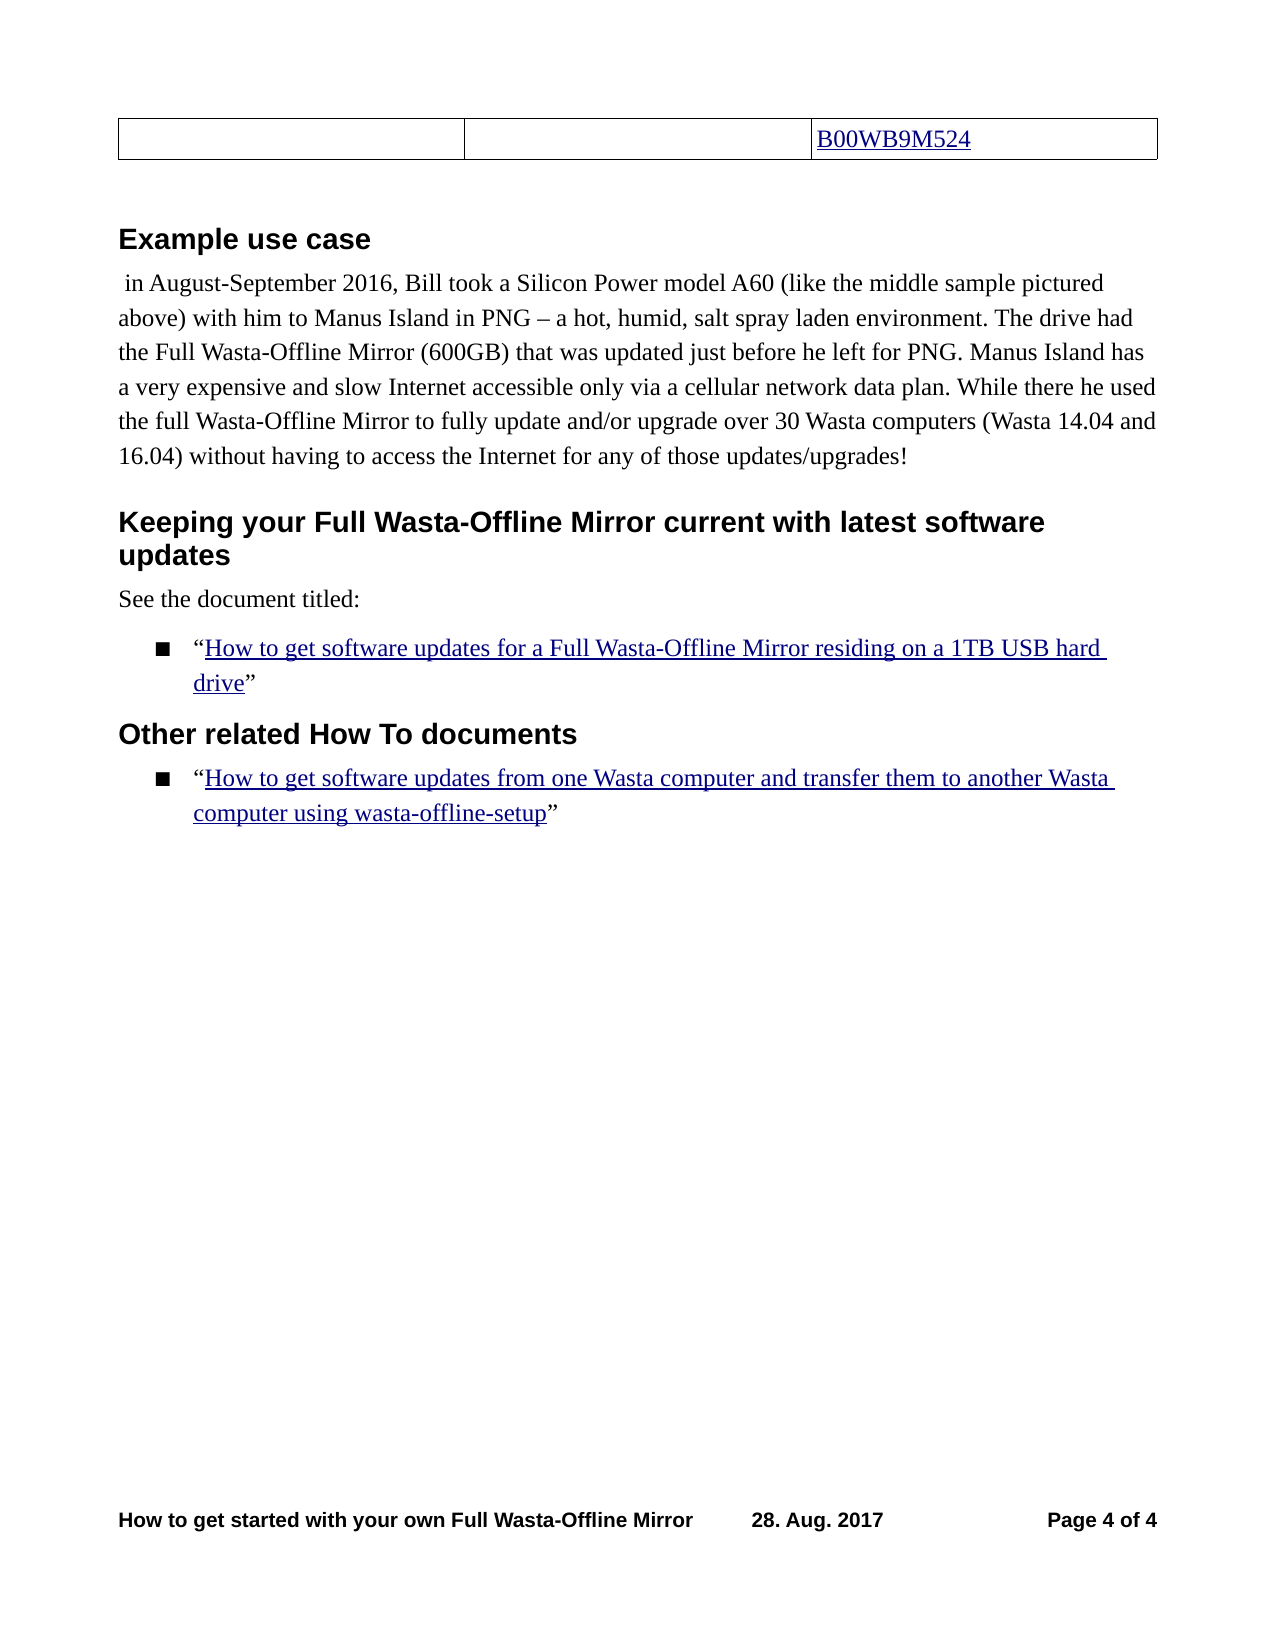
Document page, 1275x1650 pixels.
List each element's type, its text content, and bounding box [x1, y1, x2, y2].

subtitle Example use case [118, 222, 1157, 256]
text See the document titled: [118, 584, 1157, 613]
subtitle Other related How To documents [118, 717, 1157, 751]
text in August-September 2016, Bill took a Silicon Power model A60 (like the middle sample pictured above) with him to Manus Island in PNG – a hot, humid, salt spray laden environment. The drive had the Full Wasta-Offline Mirror (600GB) that was updated just before he left for PNG. Manus Island has a very expensive and slow Internet accessible only via a cellular network data plan. While there he used the full Wasta-Offline Mirror to fully update and/or upgrade over 30 Wasta computers (Wasta 14.04 and 16.04) without having to access the Internet for any of those updates/upgrades! [118, 268, 1157, 469]
table_cell B00WB9M524 [812, 119, 1157, 158]
list “How to get software updates from one Wasta computer and transfer them to another Wasta computer using wasta-offline-setup” [156, 763, 1157, 827]
subtitle Keeping your Full Wasta-Offline Mirror current with latest software updates [118, 504, 1157, 572]
table_cell [119, 119, 464, 158]
table_cell [465, 119, 811, 158]
list “How to get software updates for a Full Wasta-Offline Mirror residing on a 1TB USB hard drive” [156, 633, 1157, 697]
